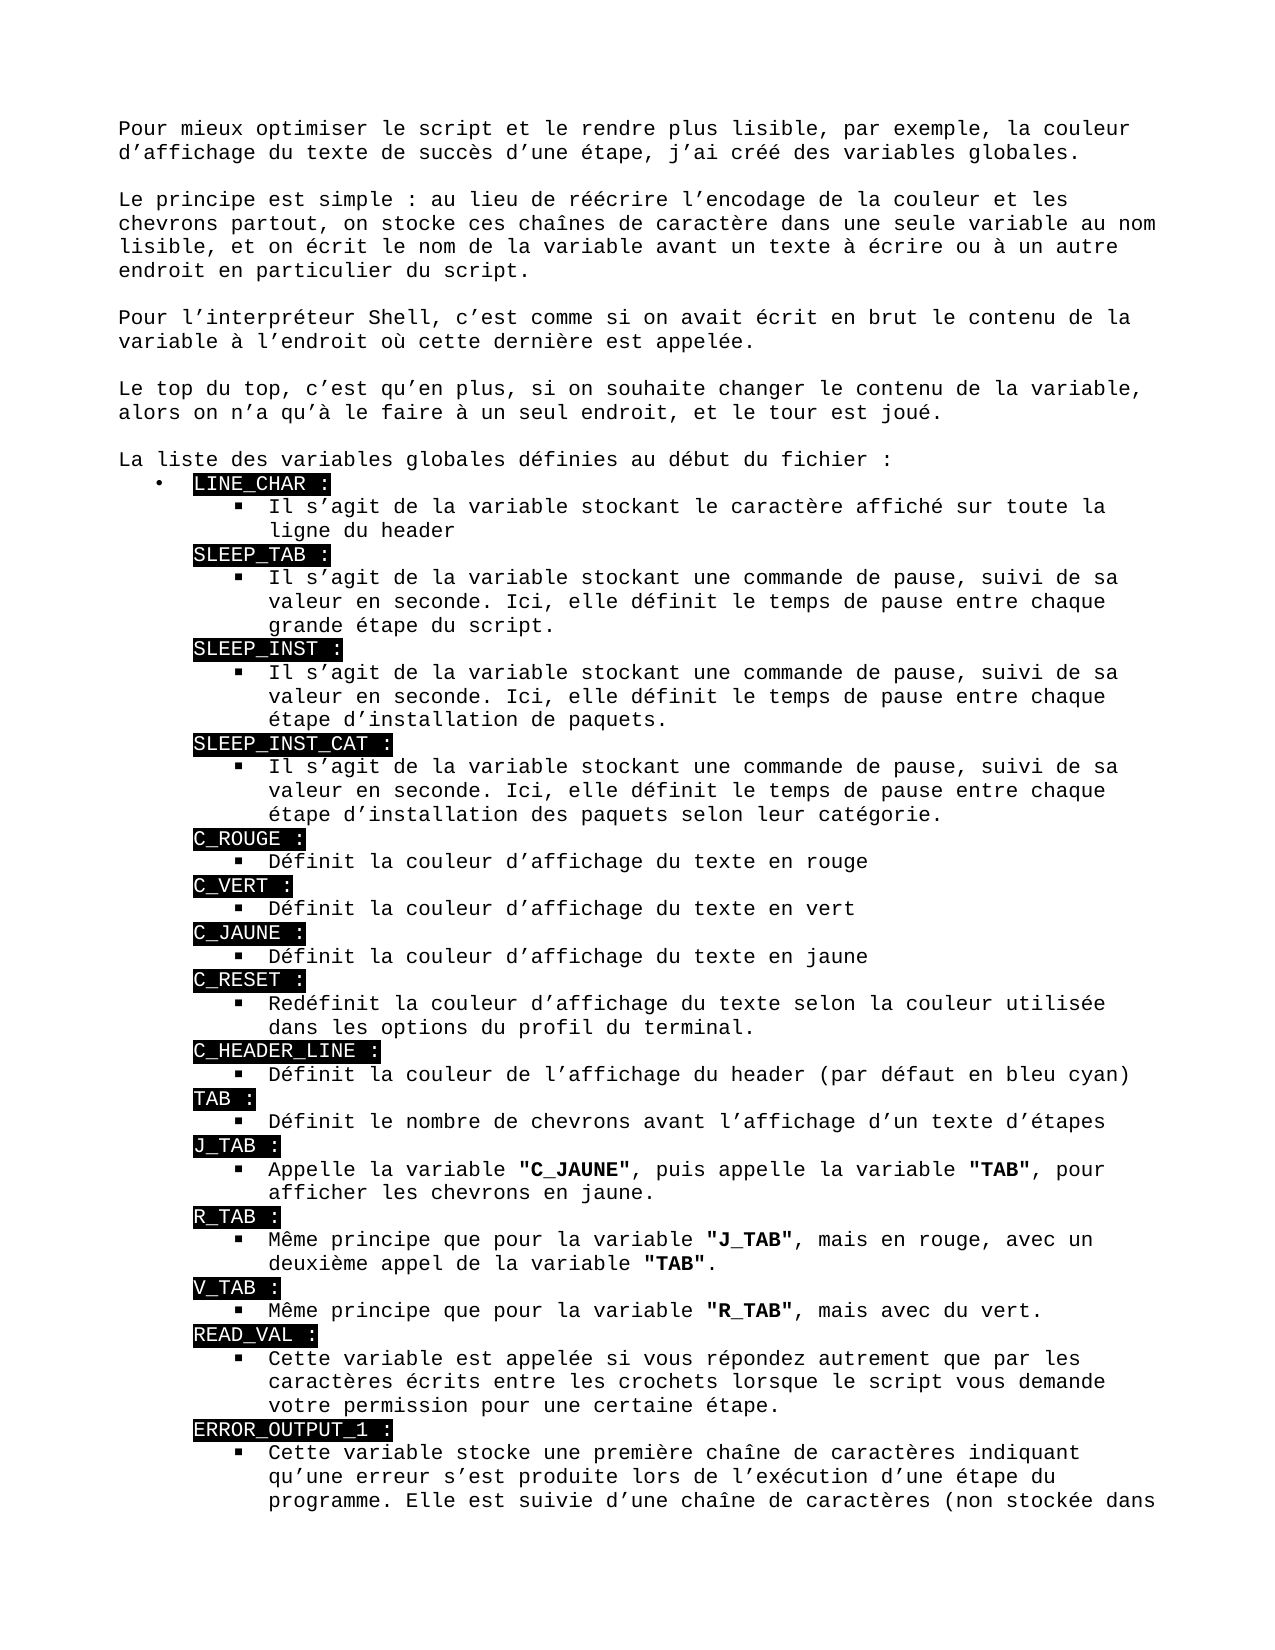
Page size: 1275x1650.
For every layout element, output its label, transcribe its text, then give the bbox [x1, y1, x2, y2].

list SLEEP_INST_CAT : [156, 733, 1157, 757]
list C_RESET : [156, 969, 1157, 993]
list Cette variable est appelée si vous répondez autrement que par les caractères écrits entre les crochets lorsque le script vous demande votre permission pour une certaine étape. [231, 1348, 1157, 1419]
text La liste des variables globales définies au début du fichier : [118, 449, 1157, 473]
list C_HEADER_LINE : [156, 1040, 1157, 1064]
list LINE_CHAR : [156, 473, 1157, 496]
list SLEEP_INST : [156, 638, 1157, 662]
list C_JAUNE : [156, 922, 1157, 946]
list TAB : [156, 1088, 1157, 1111]
list V_TAB : [156, 1277, 1157, 1300]
list J_TAB : [156, 1135, 1157, 1158]
list Définit la couleur d’affichage du texte en vert [231, 898, 1157, 922]
list R_TAB : [156, 1206, 1157, 1229]
list Même principe que pour la variable "R_TAB", mais avec du vert. [231, 1300, 1157, 1324]
text Pour l’interpréteur Shell, c’est comme si on avait écrit en brut le contenu de la variable à l’endroit où cette dernière est appelée. [118, 307, 1157, 354]
list Redéfinit la couleur d’affichage du texte selon la couleur utilisée dans les options du profil du terminal. [231, 993, 1157, 1040]
list Même principe que pour la variable "J_TAB", mais en rouge, avec un deuxième appel de la variable "TAB". [231, 1229, 1157, 1277]
list C_VERT : [156, 875, 1157, 898]
list Il s’agit de la variable stockant une commande de pause, suivi de sa valeur en seconde. Ici, elle définit le temps de pause entre chaque étape d’installation des paquets selon leur catégorie. [231, 757, 1157, 827]
list ERROR_OUTPUT_1 : [156, 1419, 1157, 1442]
list Définit le nombre de chevrons avant l’affichage d’un texte d’étapes [231, 1111, 1157, 1135]
list READ_VAL : [156, 1324, 1157, 1348]
text Pour mieux optimiser le script et le rendre plus lisible, par exemple, la couleur d’affichage du texte de succès d’une étape, j’ai créé des variables globales. [118, 118, 1157, 165]
list Il s’agit de la variable stockant le caractère affiché sur toute la ligne du header [231, 496, 1157, 544]
text Le principe est simple : au lieu de réécrire l’encodage de la couleur et les chevrons partout, on stocke ces chaînes de caractère dans une seule variable au nom lisible, et on écrit le nom de la variable avant un texte à écrire ou à un autre endroit en particulier du script. [118, 189, 1157, 284]
list Il s’agit de la variable stockant une commande de pause, suivi de sa valeur en seconde. Ici, elle définit le temps de pause entre chaque grande étape du script. [231, 567, 1157, 638]
list Appelle la variable "C_JAUNE", puis appelle la variable "TAB", pour afficher les chevrons en jaune. [231, 1158, 1157, 1206]
list SLEEP_TAB : [156, 544, 1157, 567]
list Il s’agit de la variable stockant une commande de pause, suivi de sa valeur en seconde. Ici, elle définit le temps de pause entre chaque étape d’installation de paquets. [231, 662, 1157, 733]
text Le top du top, c’est qu’en plus, si on souhaite changer le contenu de la variable, alors on n’a qu’à le faire à un seul endroit, et le tour est joué. [118, 378, 1157, 426]
list C_ROUGE : [156, 827, 1157, 851]
list Cette variable stocke une première chaîne de caractères indiquant qu’une erreur s’est produite lors de l’exécution d’une étape du programme. Elle est suivie d’une chaîne de caractères (non stockée dans [231, 1442, 1157, 1513]
list Définit la couleur d’affichage du texte en rouge [231, 851, 1157, 875]
list Définit la couleur d’affichage du texte en jaune [231, 946, 1157, 969]
list Définit la couleur de l’affichage du header (par défaut en bleu cyan) [231, 1064, 1157, 1088]
